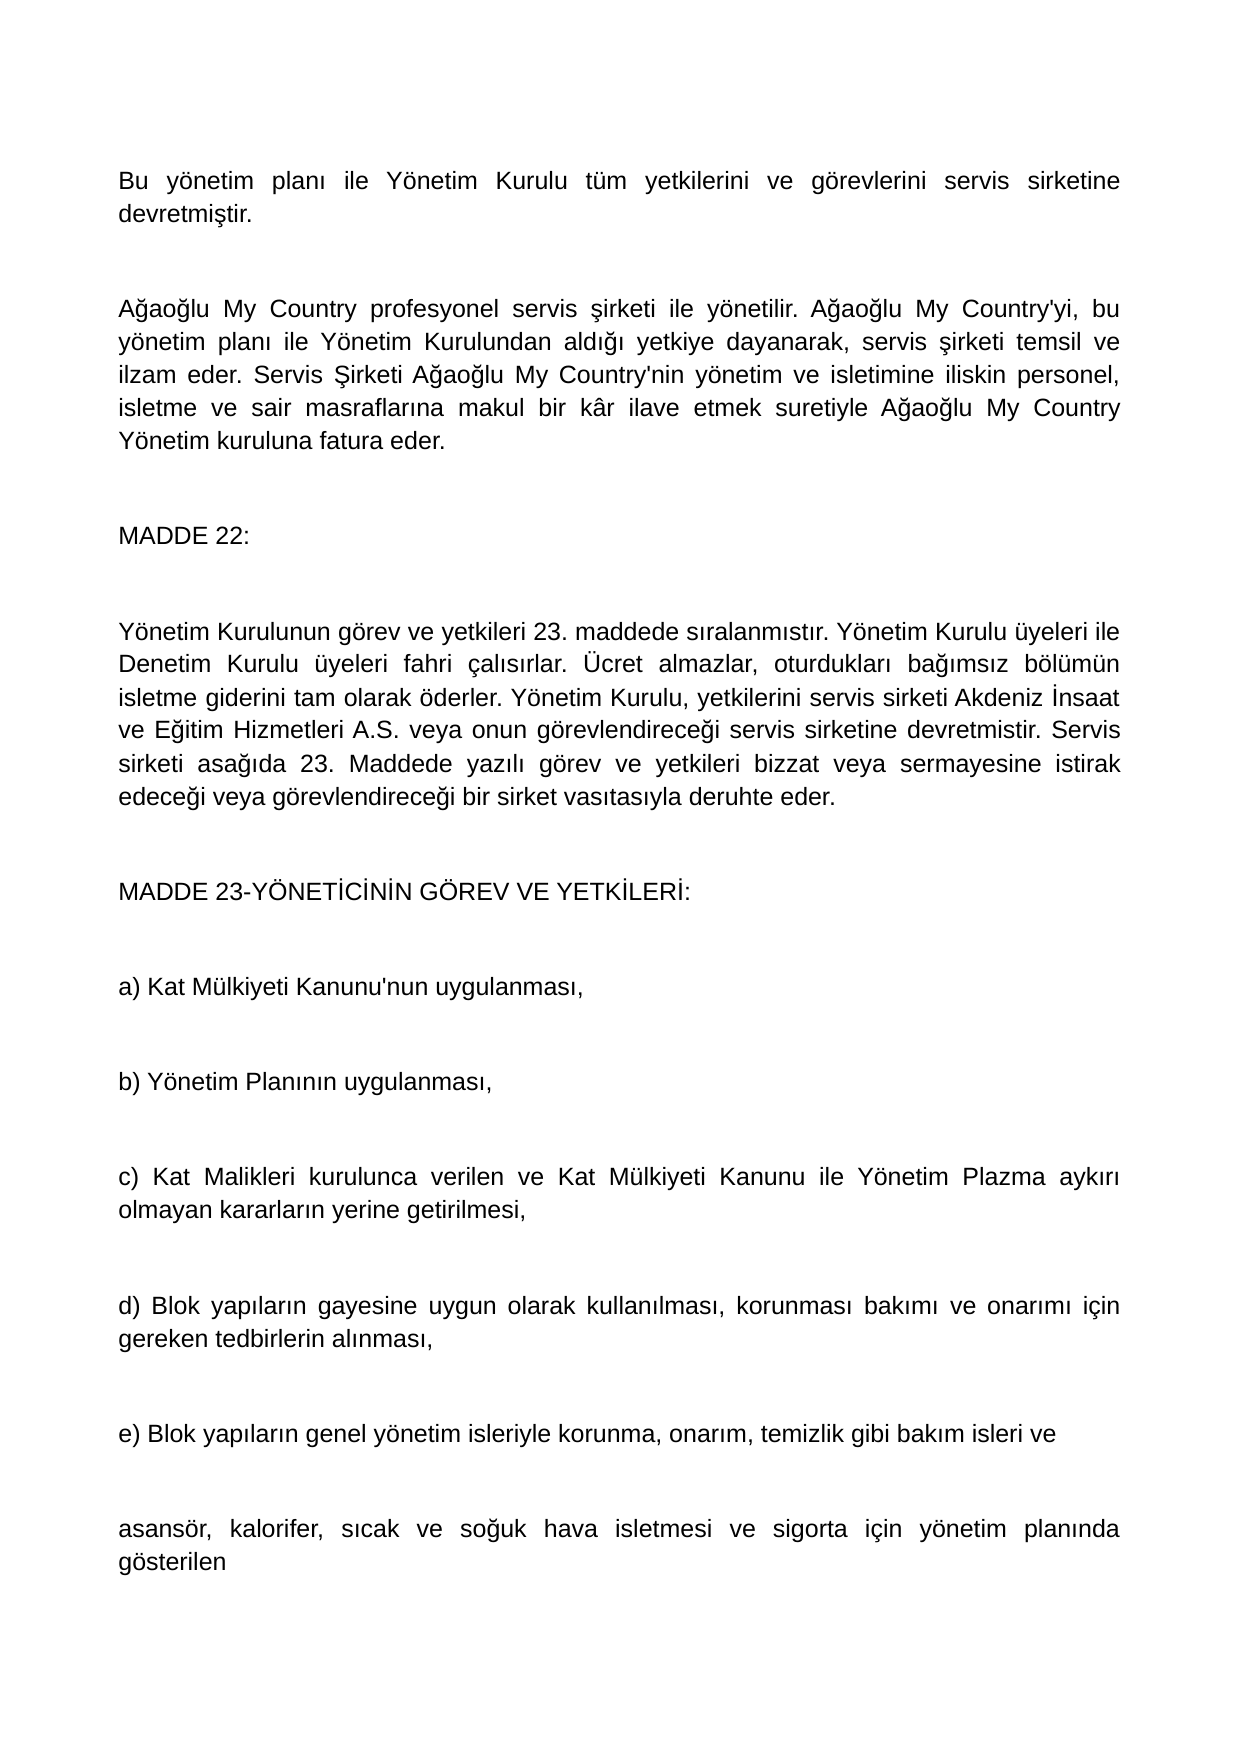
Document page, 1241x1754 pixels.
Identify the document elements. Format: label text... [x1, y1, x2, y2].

text b) Yönetim Planının uygulanması, [118, 1067, 1122, 1096]
text MADDE 23-YÖNETİCİNİN GÖREV VE YETKİLERİ: [118, 877, 1122, 906]
text c) Kat Malikleri kurulunca verilen ve Kat Mülkiyeti Kanunu ile Yönetim Plazma aykırı olmayan kararların yerine getirilmesi, [118, 1162, 1122, 1224]
text a) Kat Mülkiyeti Kanunu'nun uygulanması, [118, 972, 1122, 1001]
text Ağaoğlu My Country profesyonel servis şirketi ile yönetilir. Ağaoğlu My Country'yi, bu yönetim planı ile Yönetim Kurulundan aldığı yetkiye dayanarak, servis şirketi temsil ve ilzam eder. Servis Şirketi Ağaoğlu My Country'nin yönetim ve isletimine iliskin personel, isletme ve sair masraflarına makul bir kâr ilave etmek suretiyle Ağaoğlu My Country Yönetim kuruluna fatura eder. [118, 294, 1122, 455]
text d) Blok yapıların gayesine uygun olarak kullanılması, korunması bakımı ve onarımı için gereken tedbirlerin alınması, [118, 1291, 1122, 1352]
text asansör, kalorifer, sıcak ve soğuk hava isletmesi ve sigorta için yönetim planında gösterilen [118, 1514, 1122, 1576]
text Bu yönetim planı ile Yönetim Kurulu tüm yetkilerini ve görevlerini servis sirketine devretmiştir. [118, 166, 1122, 227]
text MADDE 22: [118, 521, 1122, 550]
text e) Blok yapıların genel yönetim isleriyle korunma, onarım, temizlik gibi bakım isleri ve [118, 1419, 1122, 1448]
text Yönetim Kurulunun görev ve yetkileri 23. maddede sıralanmıstır. Yönetim Kurulu üyeleri ile Denetim Kurulu üyeleri fahri çalısırlar. Ücret almazlar, oturdukları bağımsız bölümün isletme giderini tam olarak öderler. Yönetim Kurulu, yetkilerini servis sirketi Akdeniz İnsaat ve Eğitim Hizmetleri A.S. veya onun görevlendireceği servis sirketine devretmistir. Servis sirketi asağıda 23. Maddede yazılı görev ve yetkileri bizzat veya sermayesine istirak edeceği veya görevlendireceği bir sirket vasıtasıyla deruhte eder. [118, 616, 1122, 810]
